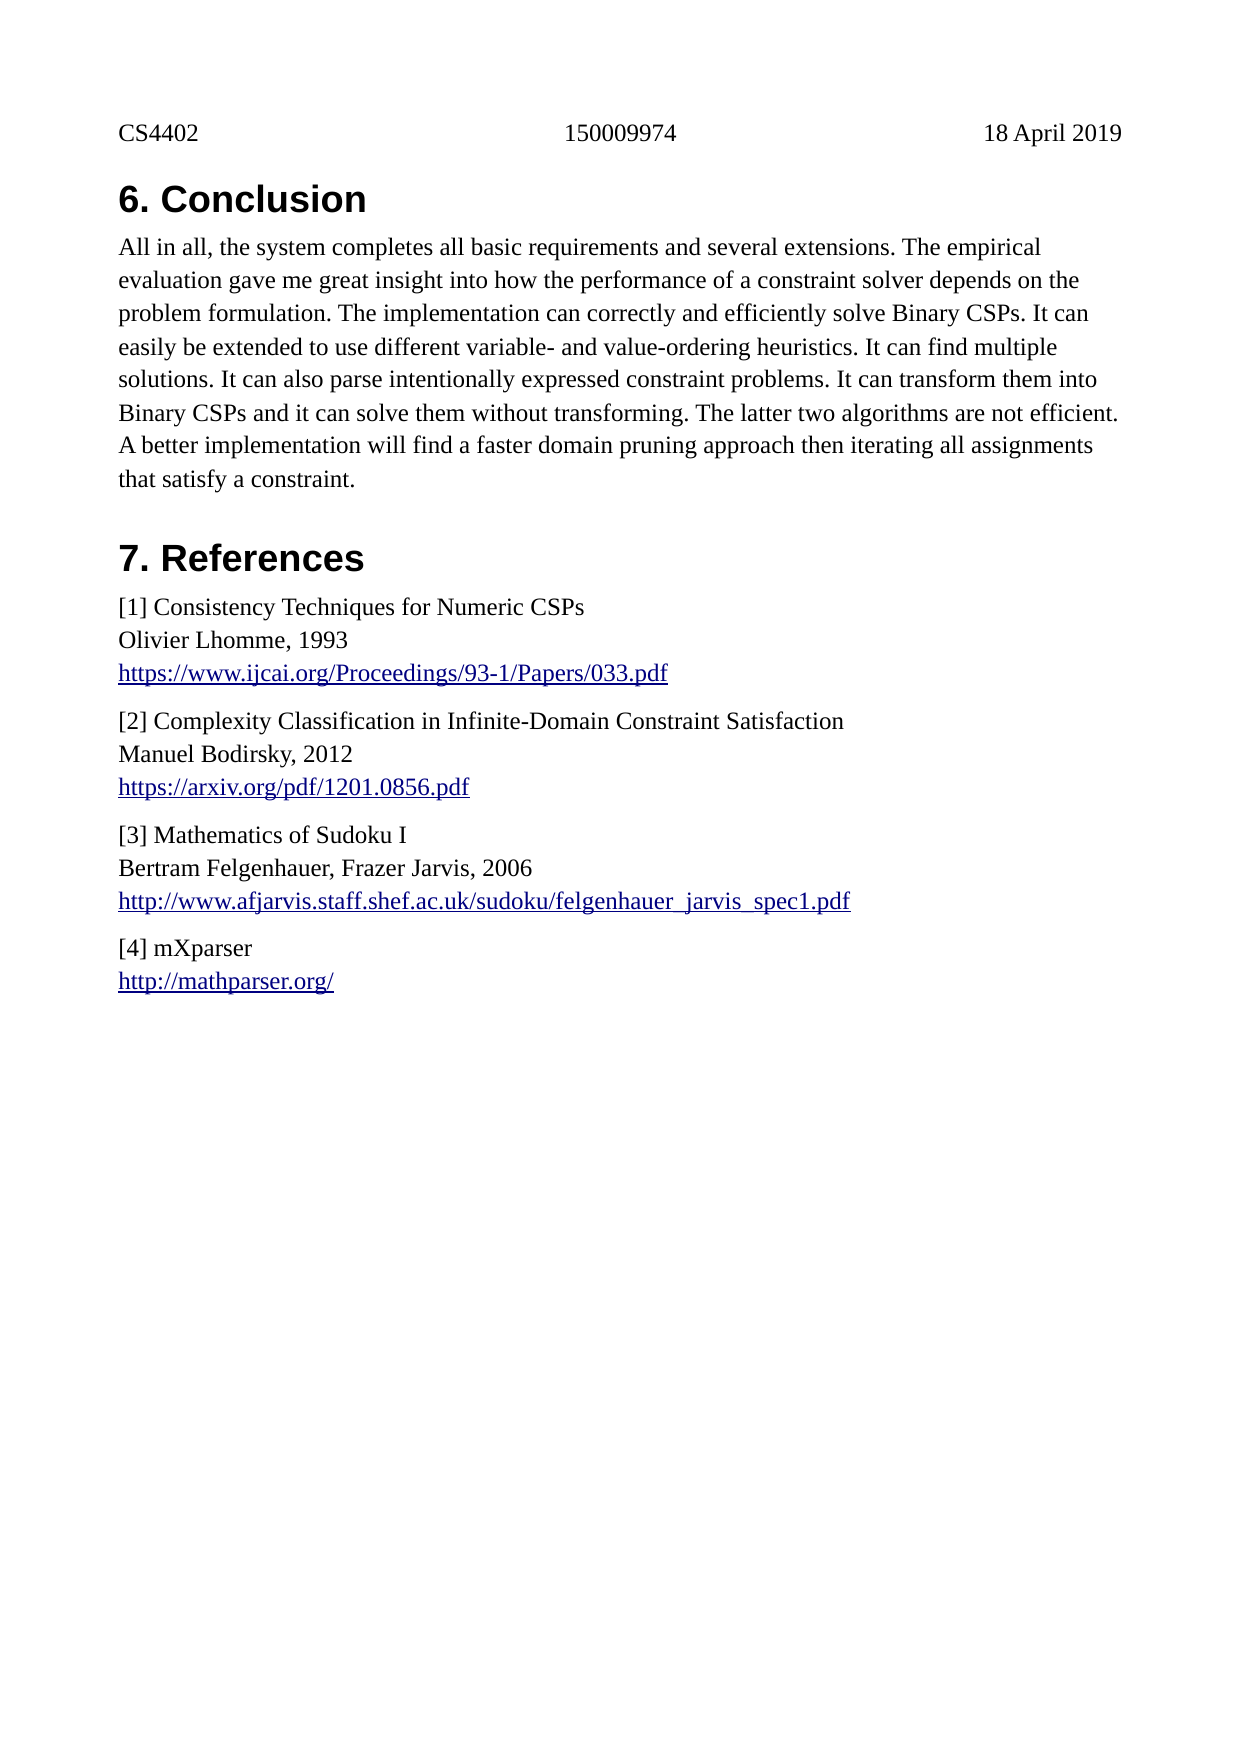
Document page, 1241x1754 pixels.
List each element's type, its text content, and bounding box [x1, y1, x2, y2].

text [2] Complexity Classification in Infinite-Domain Constraint Satisfaction Manuel Bodirsky, 2012 https://arxiv.org/pdf/1201.0856.pdf [118, 706, 1122, 801]
text All in all, the system completes all basic requirements and several extensions. The empirical evaluation gave me great insight into how the performance of a constraint solver depends on the problem formulation. The implementation can correctly and efficiently solve Binary CSPs. It can easily be extended to use different variable- and value-ordering heuristics. It can find multiple solutions. It can also parse intentionally expressed constraint problems. It can transform them into Binary CSPs and it can solve them without transforming. The latter two algorithms are not efficient. A better implementation will find a faster domain pruning approach then iterating all assignments that satisfy a constraint. [118, 232, 1122, 492]
subtitle Conclusion [118, 176, 1122, 220]
text [1] Consistency Techniques for Numeric CSPs Olivier Lhomme, 1993 https://www.ijcai.org/Proceedings/93-1/Papers/033.pdf [118, 592, 1122, 687]
text [4] mXparser http://mathparser.org/ [118, 933, 1122, 995]
subtitle References [118, 536, 1122, 580]
text [3] Mathematics of Sudoku I Bertram Felgenhauer, Frazer Jarvis, 2006 http://www.afjarvis.staff.shef.ac.uk/sudoku/felgenhauer_jarvis_spec1.pdf [118, 820, 1122, 914]
